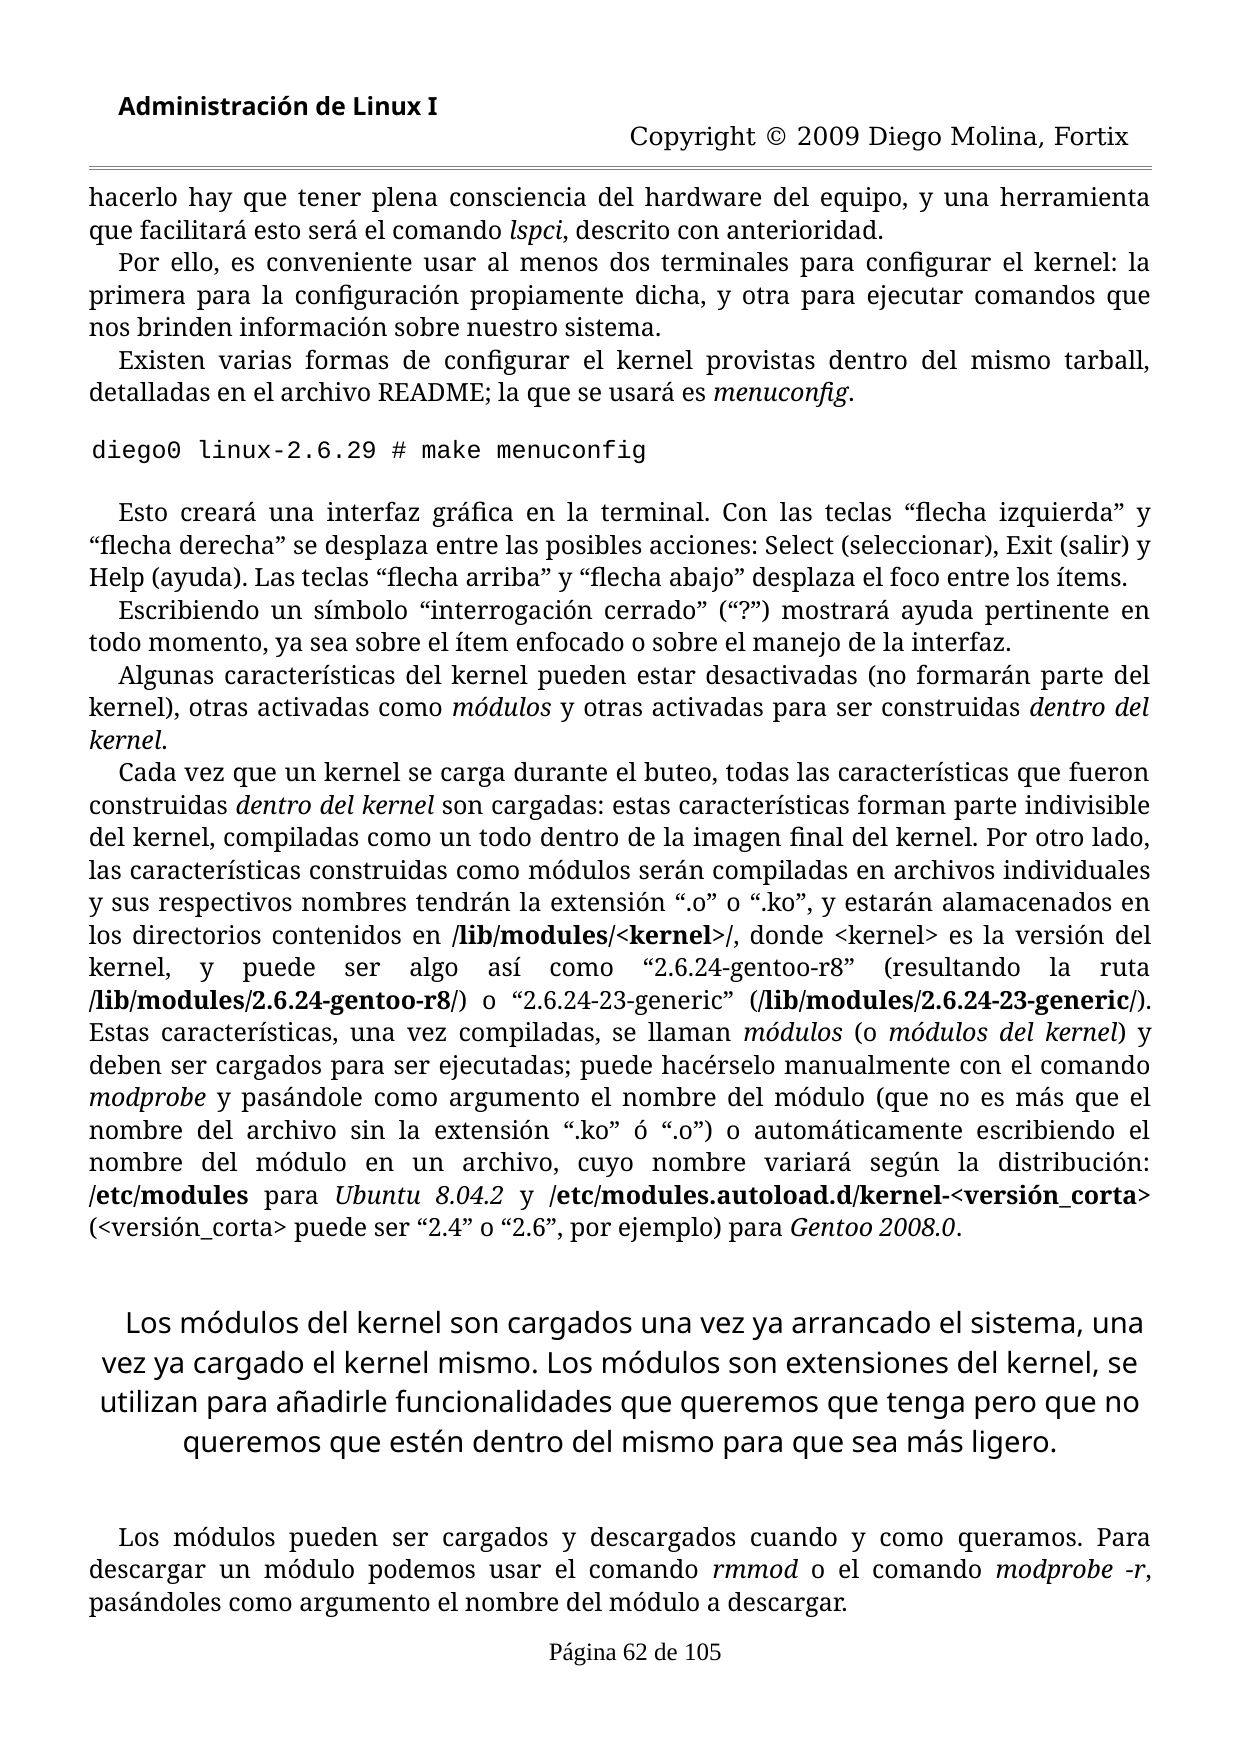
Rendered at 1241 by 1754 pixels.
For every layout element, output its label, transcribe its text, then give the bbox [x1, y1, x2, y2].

text diego0 linux-2.6.29 # make menuconfig [88, 409, 1152, 496]
text hacerlo hay que tener plena consciencia del hardware del equipo, y una herramienta que facilitará esto será el comando lspci, descrito con anterioridad. [88, 181, 1152, 246]
text Escribiendo un símbolo “interrogación cerrado” (“?”) mostrará ayuda pertinente en todo momento, ya sea sobre el ítem enfocado o sobre el manejo de la interfaz. [88, 593, 1152, 658]
text Algunas características del kernel pueden estar desactivadas (no formarán parte del kernel), otras activadas como módulos y otras activadas para ser construidas dentro del kernel. [88, 658, 1152, 756]
text Existen varias formas de configurar el kernel provistas dentro del mismo tarball, detalladas en el archivo README; la que se usará es menuconfig. [88, 343, 1152, 408]
text Los módulos del kernel son cargados una vez ya arrancado el sistema, una vez ya cargado el kernel mismo. Los módulos son extensiones del kernel, se utilizan para añadirle funcionalidades que queremos que tenga pero que no queremos que estén dentro del mismo para que sea más ligero. [88, 1302, 1152, 1461]
text Por ello, es conveniente usar al menos dos terminales para configurar el kernel: la primera para la configuración propiamente dicha, y otra para ejecutar comandos que nos brinden información sobre nuestro sistema. [88, 246, 1152, 343]
text Cada vez que un kernel se carga durante el buteo, todas las características que fueron construidas dentro del kernel son cargadas: estas características forman parte indivisible del kernel, compiladas como un todo dentro de la imagen final del kernel. Por otro lado, las características construidas como módulos serán compiladas en archivos individuales y sus respectivos nombres tendrán la extensión “.o” o “.ko”, y estarán alamacenados en los directorios contenidos en /lib/modules/<kernel>/, donde <kernel> es la versión del kernel, y puede ser algo así como “2.6.24-gentoo-r8” (resultando la ruta /lib/modules/2.6.24-gentoo-r8/) o “2.6.24-23-generic” (/lib/modules/2.6.24-23-generic/). Estas características, una vez compiladas, se llaman módulos (o módulos del kernel) y deben ser cargados para ser ejecutadas; puede hacérselo manualmente con el comando modprobe y pasándole como argumento el nombre del módulo (que no es más que el nombre del archivo sin la extensión “.ko” ó “.o”) o automáticamente escribiendo el nombre del módulo en un archivo, cuyo nombre variará según la distribución: /etc/modules para Ubuntu 8.04.2 y /etc/modules.autoload.d/kernel-<versión_corta> (<versión_corta> puede ser “2.4” o “2.6”, por ejemplo) para Gentoo 2008.0. [88, 756, 1152, 1243]
text Esto creará una interfaz gráfica en la terminal. Con las teclas “flecha izquierda” y “flecha derecha” se desplaza entre las posibles acciones: Select (seleccionar), Exit (salir) y Help (ayuda). Las teclas “flecha arriba” y “flecha abajo” desplaza el foco entre los ítems. [88, 496, 1152, 593]
text Los módulos pueden ser cargados y descargados cuando y como queramos. Para descargar un módulo podemos usar el comando rmmod o el comando modprobe -r, pasándoles como argumento el nombre del módulo a descargar. [88, 1520, 1152, 1617]
